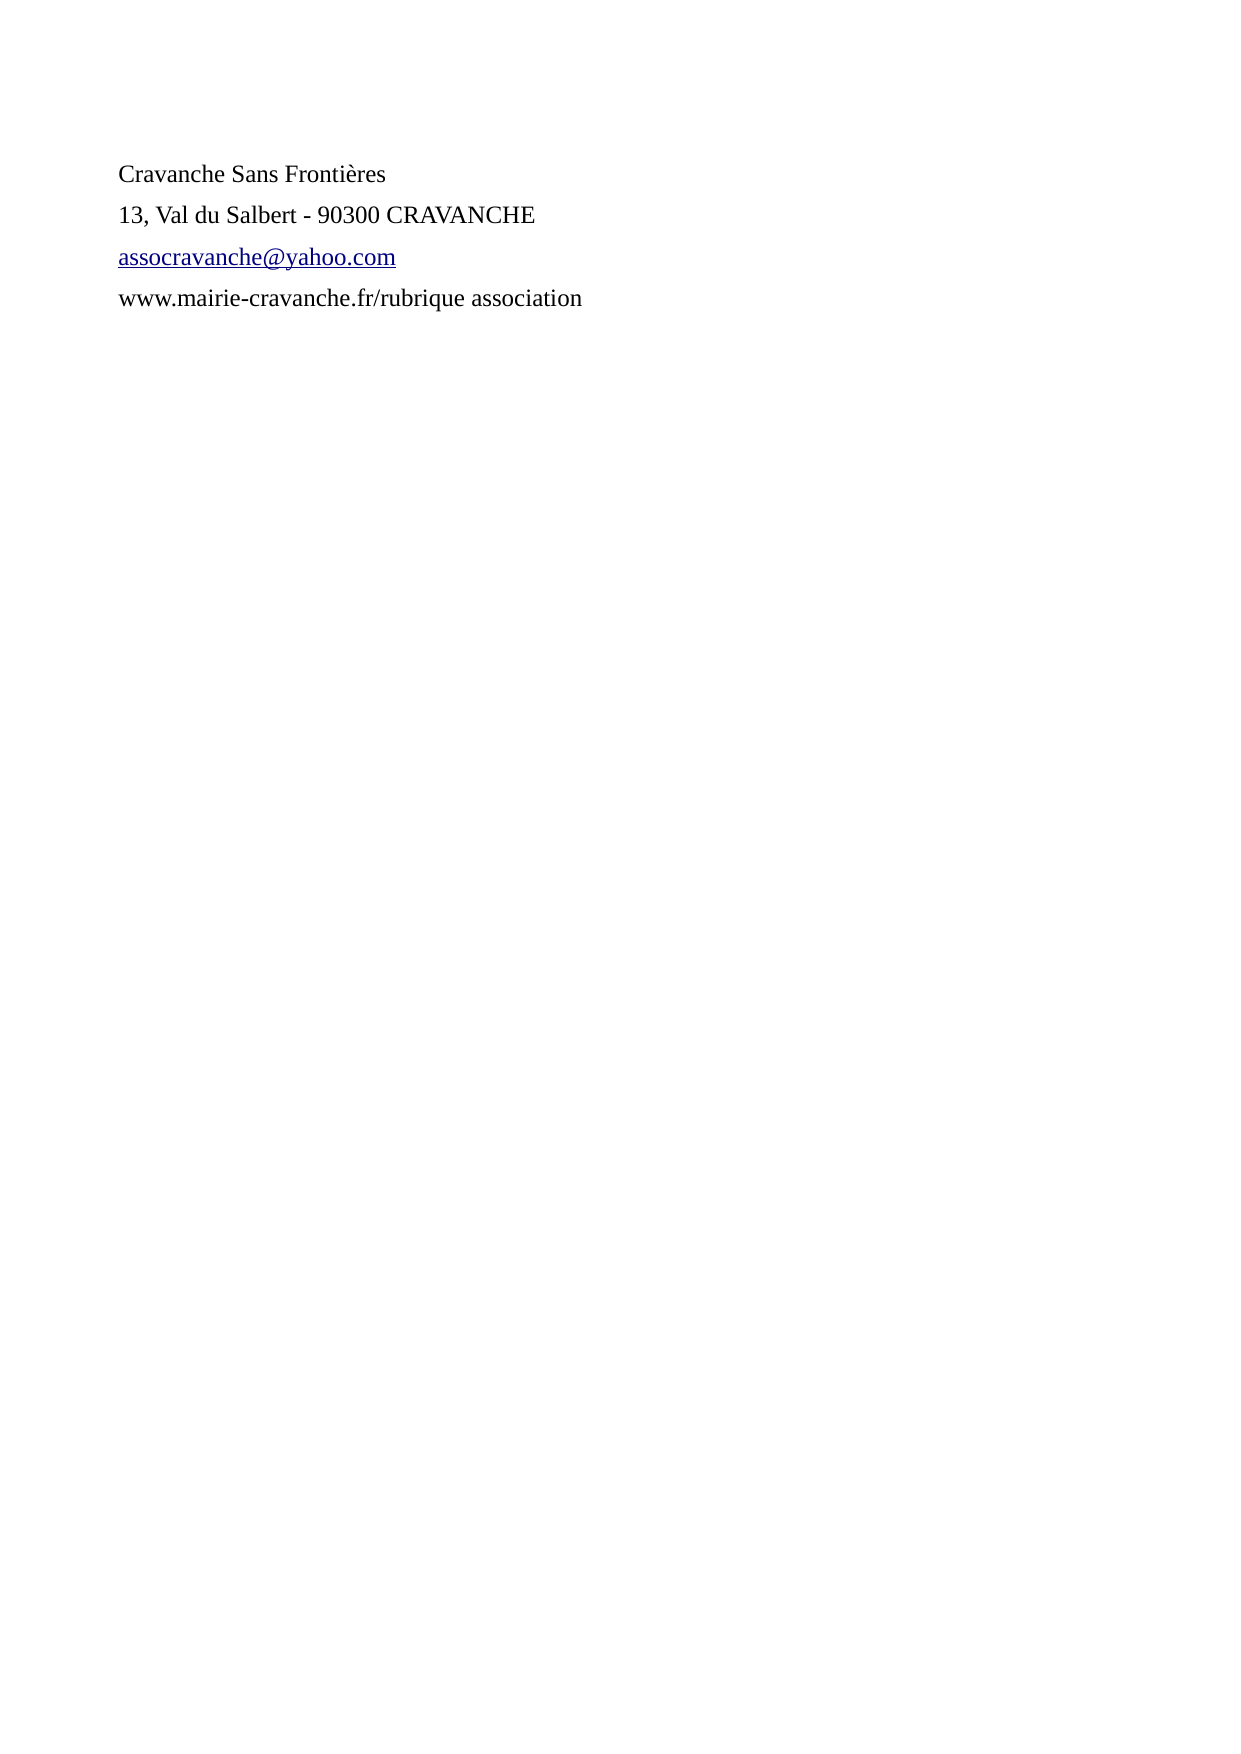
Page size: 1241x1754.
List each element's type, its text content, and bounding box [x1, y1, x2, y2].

text Cravanche Sans Frontières [118, 159, 1122, 188]
text assocravanche@yahoo.com [118, 242, 1122, 271]
text 13, Val du Salbert - 90300 CRAVANCHE [118, 201, 1122, 229]
text www.mairie-cravanche.fr/rubrique association [118, 283, 1122, 312]
